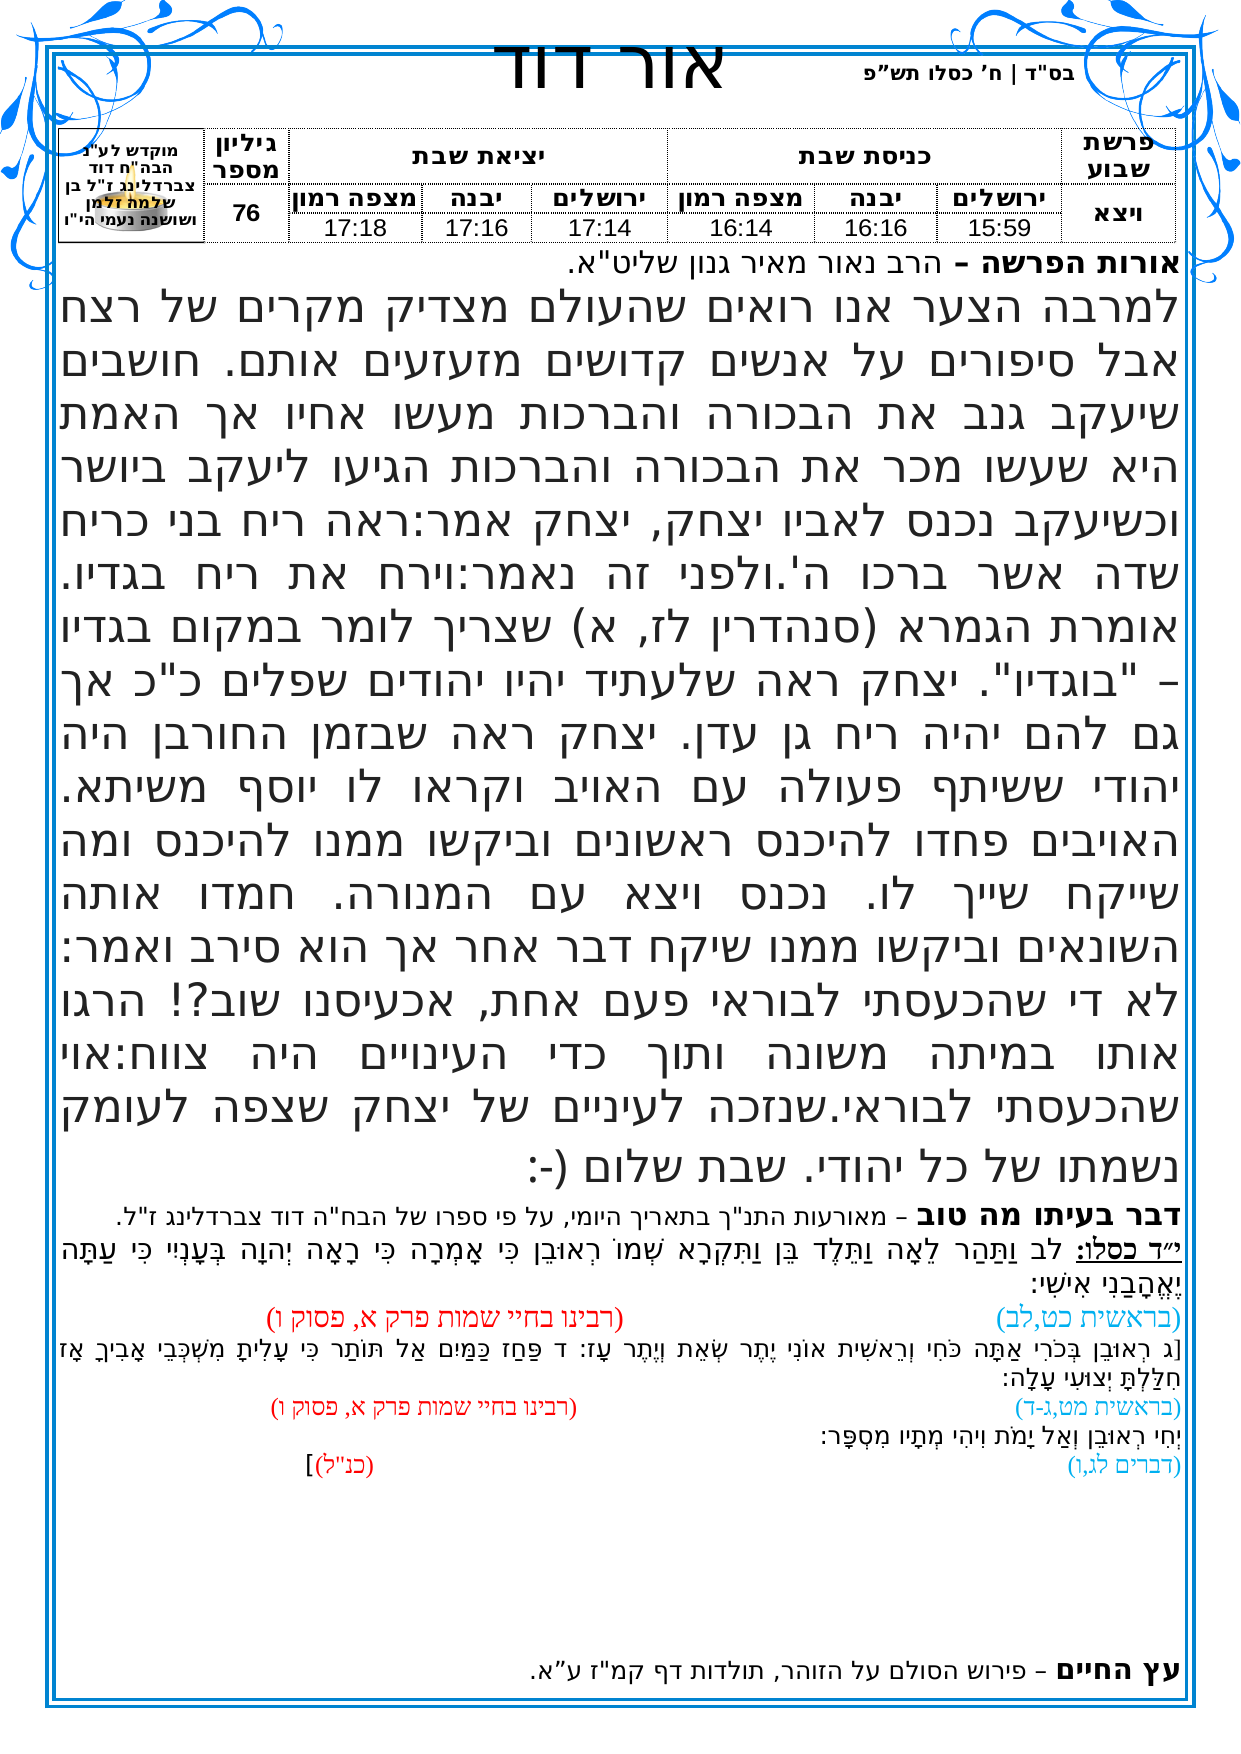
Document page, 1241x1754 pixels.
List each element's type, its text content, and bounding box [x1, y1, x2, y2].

text למרבה הצער אנו רואים שהעולם מצדיק מקרים של רצח אבל סיפורים על אנשים קדושים מזעזעים אותם. חושבים שיעקב גנב את הבכורה והברכות מעשו אחיו אך האמת היא שעשו מכר את הבכורה והברכות הגיעו ליעקב ביושר וכשיעקב נכנס לאביו יצחק, יצחק אמר:ראה ריח בני כריח שדה אשר ברכו ה'.ולפני זה נאמר:וירח את ריח בגדיו. אומרת הגמרא (סנהדרין לז, א) שצריך לומר במקום בגדיו – "בוגדיו". יצחק ראה שלעתיד יהיו יהודים שפלים כ"כ אך גם להם יהיה ריח גן עדן. יצחק ראה שבזמן החורבן היה יהודי ששיתף פעולה עם האויב וקראו לו יוסף משיתא. האויבים פחדו להיכנס ראשונים וביקשו ממנו להיכנס ומה שייקח שייך לו. נכנס ויצא עם המנורה. חמדו אותה השונאים וביקשו ממנו שיקח דבר אחר אך הוא סירב ואמר:לא די שהכעסתי לבוראי פעם אחת, אכעיסנו שוב?! הרגו אותו במיתה משונה ותוך כדי העינויים היה צווח:אוי שהכעסתי לבוראי.שנזכה לעיניים של יצחק שצפה לעומק נשמתו של כל יהודי. שבת שלום ‎:-)‎ [59, 280, 1182, 1196]
text (דברים לג,ו) (כנ"ל)] [59, 1450, 1182, 1480]
list עץ החיים – פירוש הסולם על הזוהר, תולדות דף קמ"ז ע”א. [59, 1652, 1182, 1686]
text דבר בעיתו מה טוב – מאורעות התנ"ך בתאריך היומי, על פי ספרו של הבח"ה דוד צברדלינג ז"ל. [59, 1196, 1182, 1232]
picture [950, 0, 1241, 283]
text [ג רְאוּבֵן בְּכֹרִי אַתָּה כֹּחִי וְרֵאשִׁית אוֹנִי יֶתֶר שְׂאֵת וְיֶתֶר עָז: ד פַּחַז כַּמַּיִם אַל תּוֹתַר כִּי עָלִיתָ מִשְׁכְּבֵי אָבִיךָ אָז חִלַּלְתָּ יְצוּעִי עָלָה: [59, 1334, 1182, 1392]
text י״ד כסלו: לב וַתַּהַר לֵאָה וַתֵּלֶד בֵּן וַתִּקְרָא שְׁמוֹ רְאוּבֵן כִּי אָמְרָה כִּי רָאָה יְהוָה בְּעָנְיִי כִּי עַתָּה יֶאֱהָבַנִי אִישִׁי: [59, 1232, 1182, 1301]
text (בראשית מט,ג-ד) (רבינו בחיי שמות פרק א, פסוק ו) [59, 1392, 1182, 1421]
picture [56, 56, 283, 290]
picture [49, 49, 283, 290]
text (בראשית כט,לב) (רבינו בחיי שמות פרק א, פסוק ו) [59, 1301, 1182, 1334]
text אורות הפרשה – הרב נאור מאיר גנון שליט"א. [283, 119, 950, 280]
text יְחִי רְאוּבֵן וְאַל יָמֹת וִיהִי מְתָיו מִסְפָּר: [59, 1421, 1182, 1450]
picture [0, 0, 283, 290]
